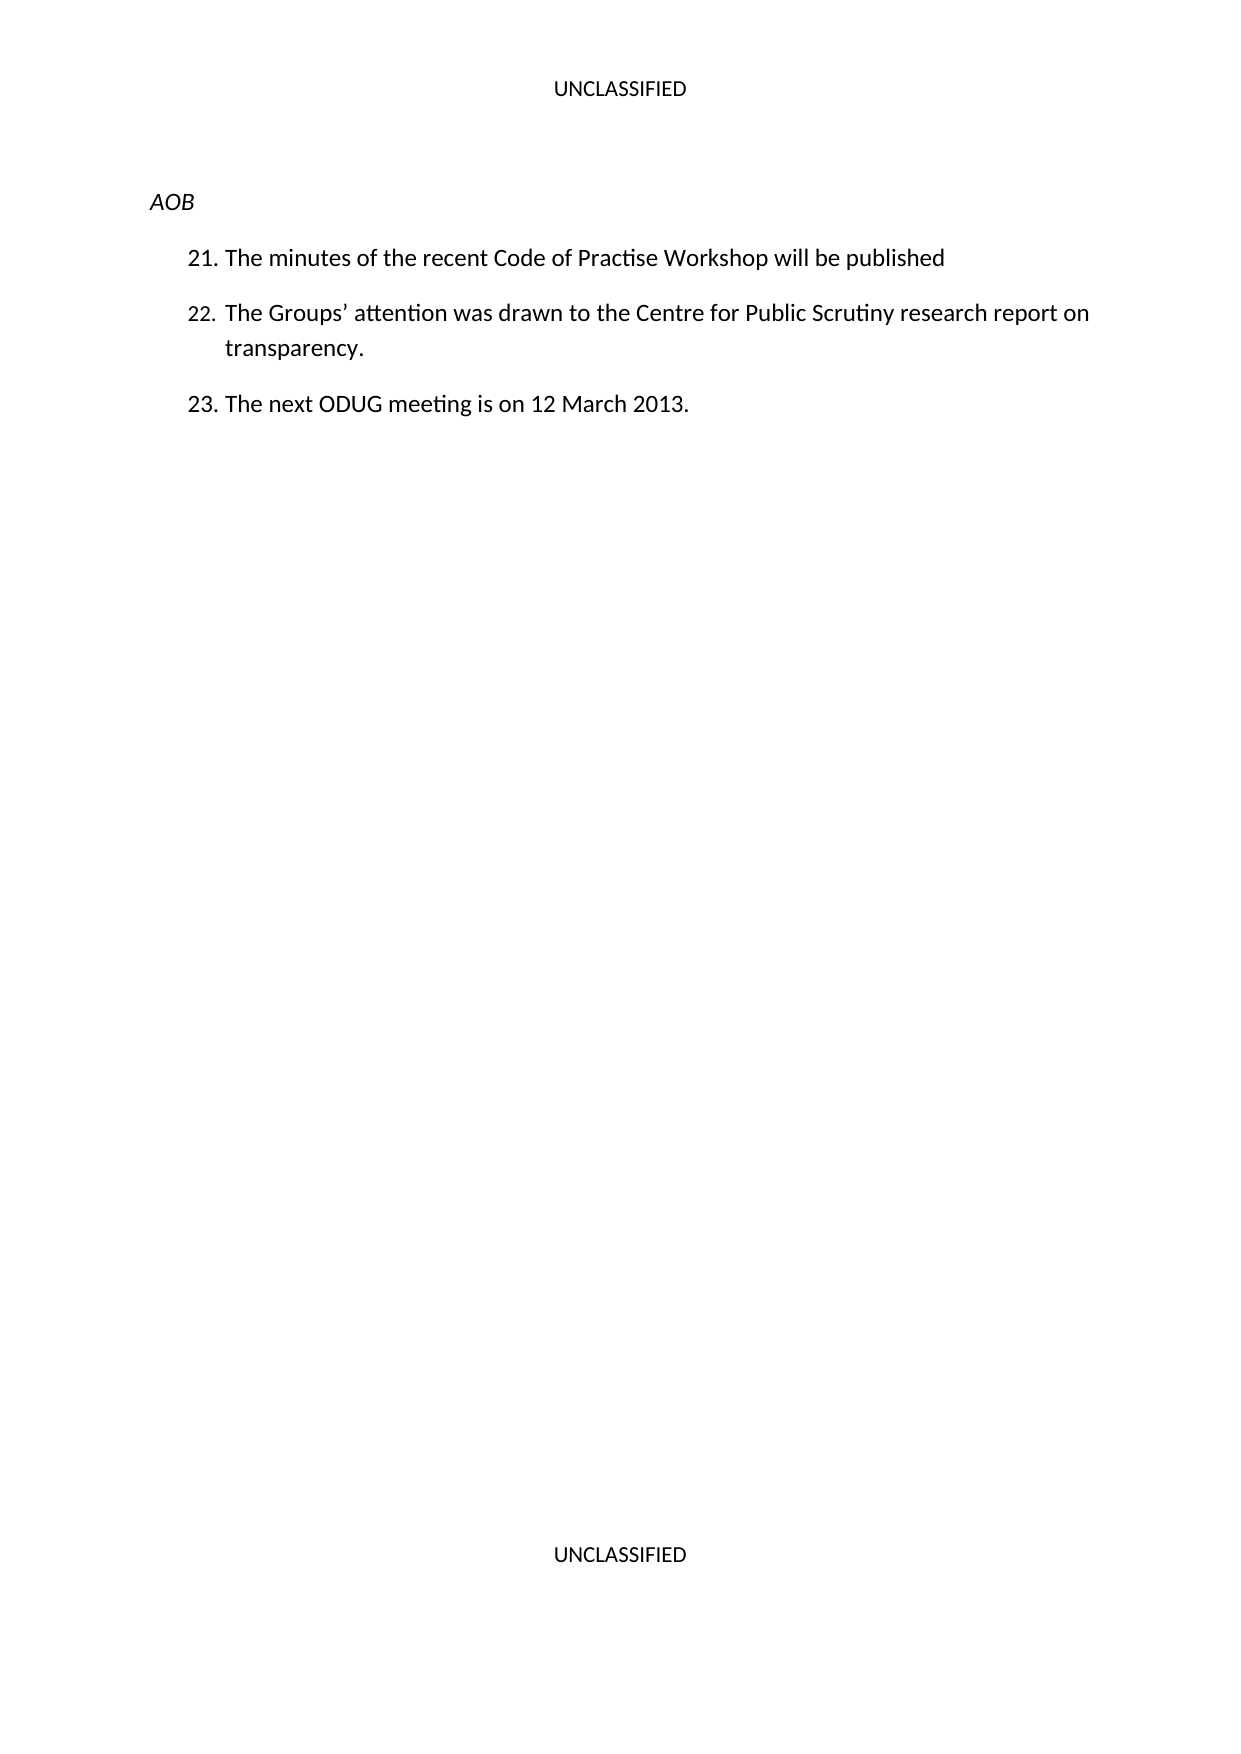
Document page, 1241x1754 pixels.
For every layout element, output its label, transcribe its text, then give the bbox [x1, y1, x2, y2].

list The minutes of the recent Code of Practise Workshop will be published [187, 242, 1090, 272]
list The Groups’ attention was drawn to the Centre for Public Scrutiny research report on transparency. [187, 297, 1090, 363]
list AOB [150, 186, 1090, 216]
list The next ODUG meeting is on 12 March 2013. [187, 388, 1090, 419]
